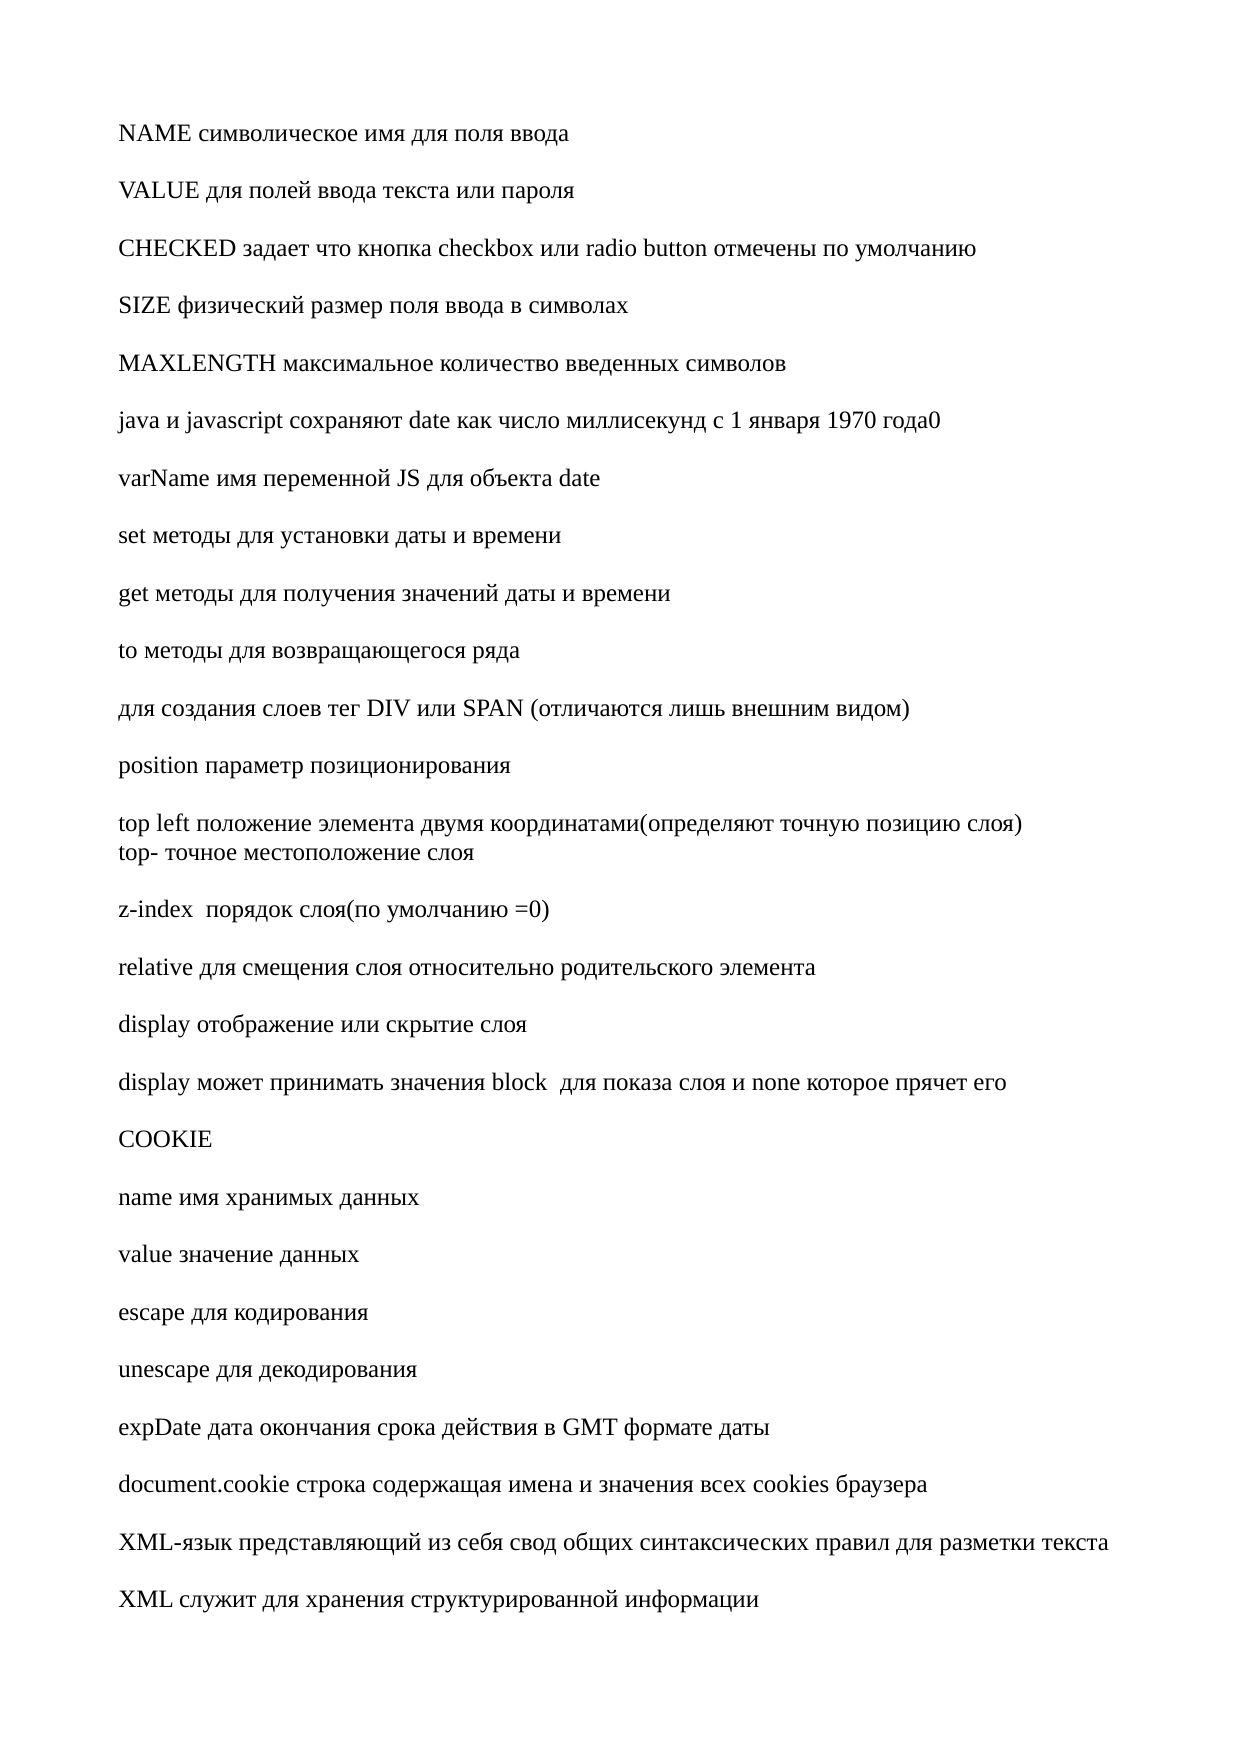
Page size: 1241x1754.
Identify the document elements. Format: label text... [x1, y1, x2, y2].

text display может принимать значения block для показа слоя и none которое прячет его [118, 1067, 1122, 1096]
text z-index порядок слоя(по умолчанию =0) [118, 894, 1122, 923]
text set методы для установки даты и времени [118, 521, 1122, 549]
text unescape для декодирования [118, 1354, 1122, 1383]
text XML-язык представляющий из себя свод общих синтаксических правил для разметки текста [118, 1527, 1122, 1556]
text для создания слоев тег DIV или SPAN (отличаются лишь внешним видом) [118, 693, 1122, 722]
text name имя хранимых данных [118, 1182, 1122, 1211]
text VALUE для полей ввода текста или пароля [118, 176, 1122, 204]
text SIZE физический размер поля ввода в символах [118, 291, 1122, 319]
text top left положение элемента двумя координатами(определяют точную позицию слоя) [118, 808, 1122, 837]
text position параметр позиционирования [118, 751, 1122, 779]
text document.cookie строка содержащая имена и значения всех cookies браузера [118, 1469, 1122, 1498]
text get методы для получения значений даты и времени [118, 578, 1122, 607]
text XML служит для хранения структурированной информации [118, 1584, 1122, 1613]
text CHECKED задает что кнопка checkbox или radio button отмечены по умолчанию [118, 233, 1122, 262]
text java и javascript сохраняют date как число миллисекунд с 1 января 1970 года0 [118, 406, 1122, 434]
text expDate дата окончания срока действия в GMT формате даты [118, 1412, 1122, 1441]
text MAXLENGTH максимальное количество введенных символов [118, 348, 1122, 377]
text relative для смещения слоя относительно родительского элемента [118, 952, 1122, 981]
text value значение данных [118, 1239, 1122, 1268]
text COOKIE [118, 1124, 1122, 1153]
text to методы для возвращающегося ряда [118, 636, 1122, 664]
text display отображение или скрытие слоя [118, 1009, 1122, 1038]
text top- точное местоположение слоя [118, 837, 1122, 866]
text escape для кодирования [118, 1297, 1122, 1326]
text varName имя переменной JS для объекта date [118, 463, 1122, 492]
text NAME символическое имя для поля ввода [118, 118, 1122, 147]
